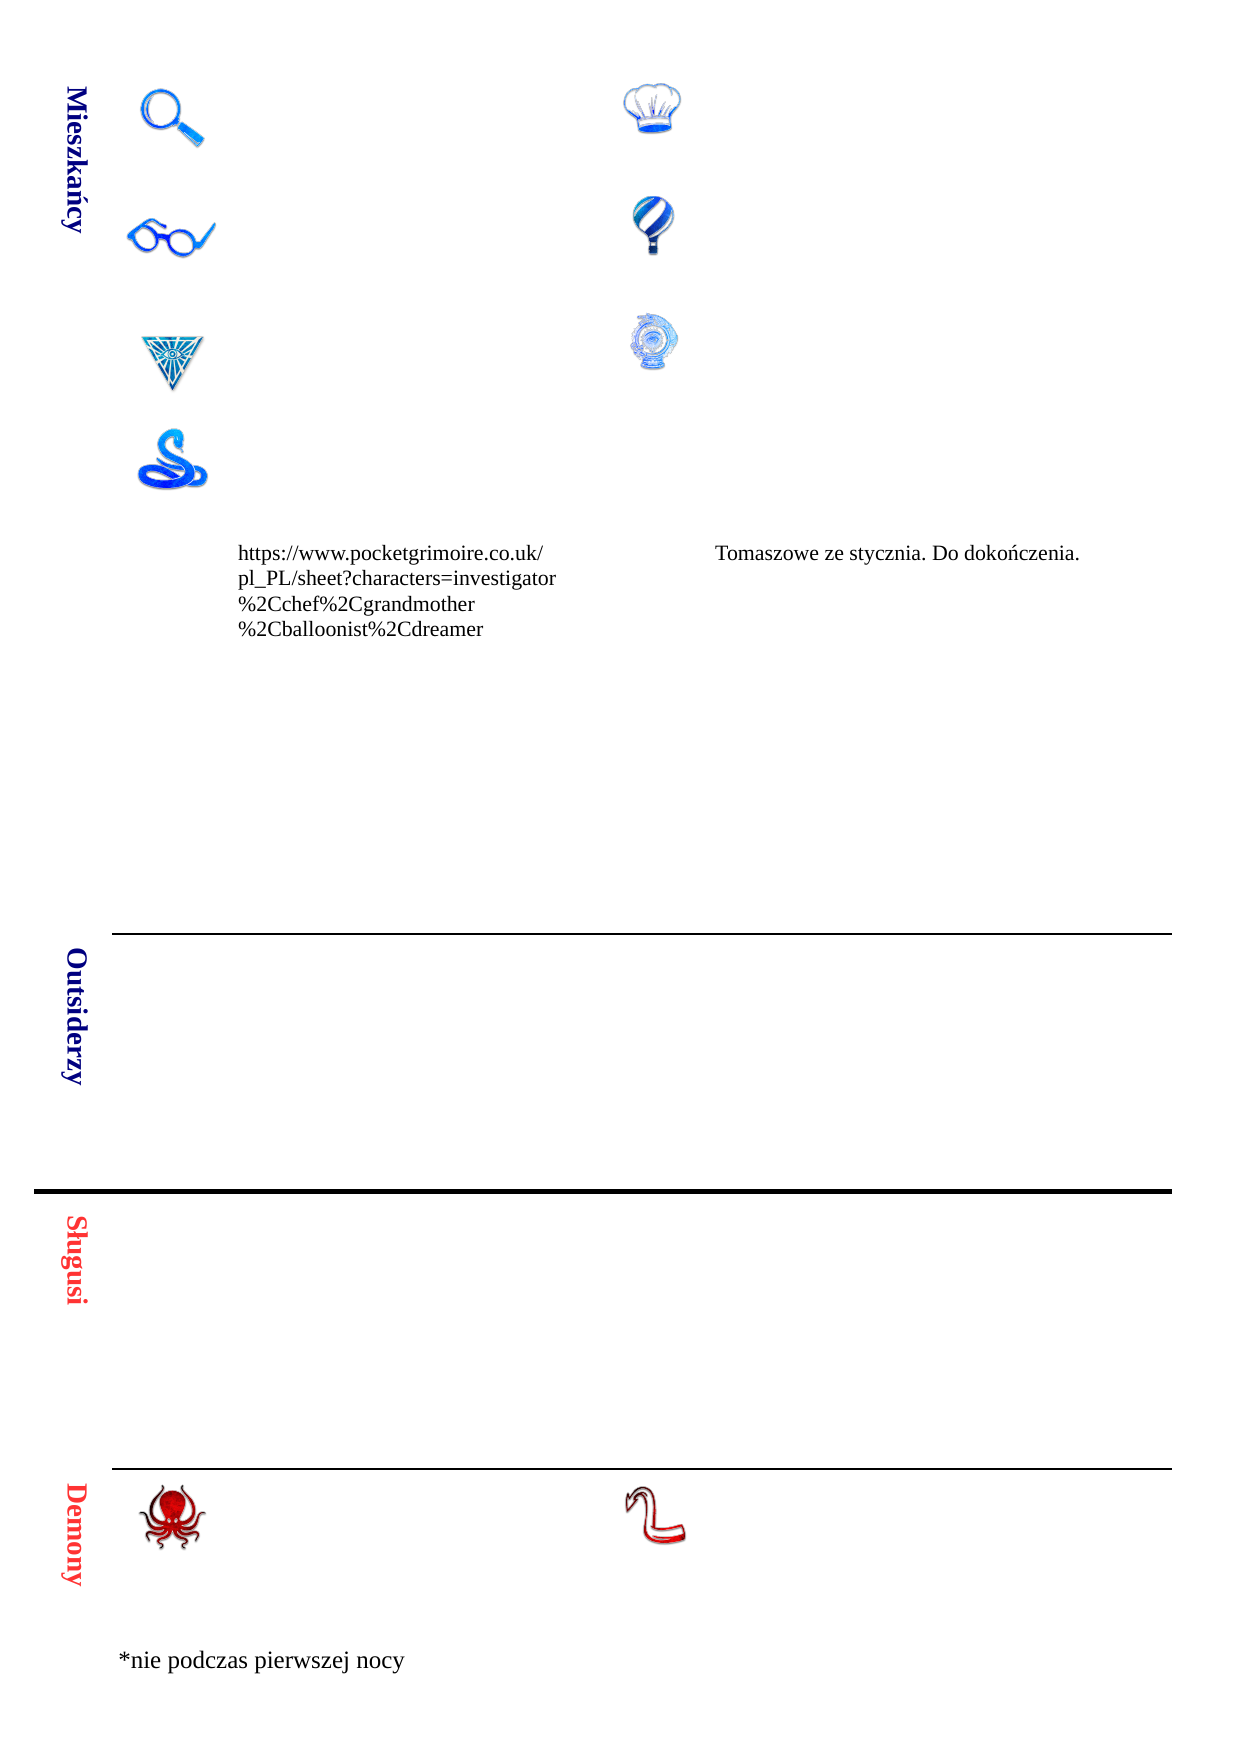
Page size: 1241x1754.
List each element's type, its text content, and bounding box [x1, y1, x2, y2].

table_cell [597, 410, 709, 534]
table_cell [709, 295, 1172, 410]
table_cell [709, 410, 1172, 534]
table_cell [112, 1047, 232, 1189]
table_cell [709, 1470, 1172, 1616]
table_header [597, 66, 709, 172]
table_cell [586, 935, 597, 1047]
table_cell [112, 1331, 232, 1468]
table_cell [112, 410, 232, 524]
table_cell [597, 1470, 709, 1616]
table_cell [112, 525, 232, 534]
table_cell [232, 1470, 586, 1616]
table_cell https://www.pocketgrimoire.co.uk/pl_PL/sheet?characters=investigator%2Cchef%2Cgrandmother%2Cballoonist%2Cdreamer%2Cfortuneteller%2Csnakecharmer%2Cgambler%2Csavant%2Cphilosopher%2Cravenkeeper%2Camnesiac%2Ccannibal%2Cdrunk%2Crecluse%2Csweetheart%2Cmutant%2Clunatic%2Cgodfather%2Ccerenovus%2Cpithag%2Cwidow%2Cimp%2Cvigormortis%2Cfanggu&fbclid=IwZXh0bgNhZW0CMTAAAR0ViBRV2bk_b8ViVefOk2IK45Aic_Vfiif82uxhV9xvN7bAnn2UBT-jmrg_aem__9iWCIBlrFtE3wpK7o3k-A [232, 534, 586, 651]
table_cell [112, 796, 232, 932]
picture [118, 1475, 227, 1584]
table_cell [586, 796, 597, 932]
picture [118, 416, 227, 525]
table_header [709, 110, 1172, 181]
table_cell [232, 1047, 586, 1189]
table_cell [112, 295, 232, 410]
table_cell [586, 1470, 597, 1616]
picture [602, 186, 704, 288]
table_cell [232, 1194, 586, 1331]
table_cell [597, 534, 709, 651]
table_cell [112, 181, 232, 295]
picture [602, 71, 704, 173]
table_cell [112, 935, 232, 1047]
table_cell [232, 1331, 586, 1468]
table_cell [586, 534, 597, 651]
table_cell [597, 1331, 709, 1468]
table_cell [112, 534, 232, 651]
table_cell [597, 796, 709, 932]
table_cell Demony [34, 1468, 112, 1616]
table_cell [586, 410, 597, 534]
table_cell [597, 1047, 709, 1189]
table_header [112, 66, 232, 181]
table_header Mieszkańcy [34, 66, 112, 932]
table_cell [232, 796, 586, 932]
table_cell [709, 1331, 1172, 1468]
table_cell [232, 295, 586, 410]
table_cell [597, 651, 709, 796]
table_cell [597, 935, 709, 1047]
table_cell [709, 181, 1172, 295]
table_header [232, 66, 586, 181]
table_cell [586, 651, 597, 796]
table_cell [709, 1047, 1172, 1189]
picture [602, 301, 704, 402]
table_cell [586, 1331, 597, 1468]
picture [602, 1475, 704, 1577]
table_header [709, 66, 850, 109]
table_cell Outsiderzy [34, 933, 112, 1189]
table_cell [112, 1194, 232, 1331]
table_cell [597, 288, 709, 295]
table_cell [709, 1194, 1172, 1331]
table_cell [709, 935, 1172, 1047]
table_cell [597, 1194, 709, 1331]
table_cell [586, 1194, 597, 1331]
table_cell [232, 651, 586, 796]
picture [118, 71, 227, 180]
table_header [1149, 66, 1172, 109]
table_cell [586, 1047, 597, 1189]
table_cell [232, 935, 586, 1047]
table_cell [112, 651, 232, 796]
table_cell [232, 181, 586, 295]
table_cell [597, 181, 709, 287]
picture [118, 186, 227, 295]
table_header [586, 66, 597, 181]
table_cell [586, 181, 597, 295]
table_cell [597, 295, 709, 410]
picture [118, 301, 227, 410]
table_cell [586, 295, 597, 410]
table_cell [709, 651, 1172, 932]
table_header [597, 173, 709, 181]
table_cell Tomaszowe ze stycznia. Do dokończenia. [709, 534, 1172, 651]
table_cell [112, 1470, 232, 1616]
text *nie podczas pierwszej nocy [118, 1616, 1122, 1674]
table_cell Sługusi [34, 1194, 112, 1468]
table_cell [232, 410, 586, 534]
